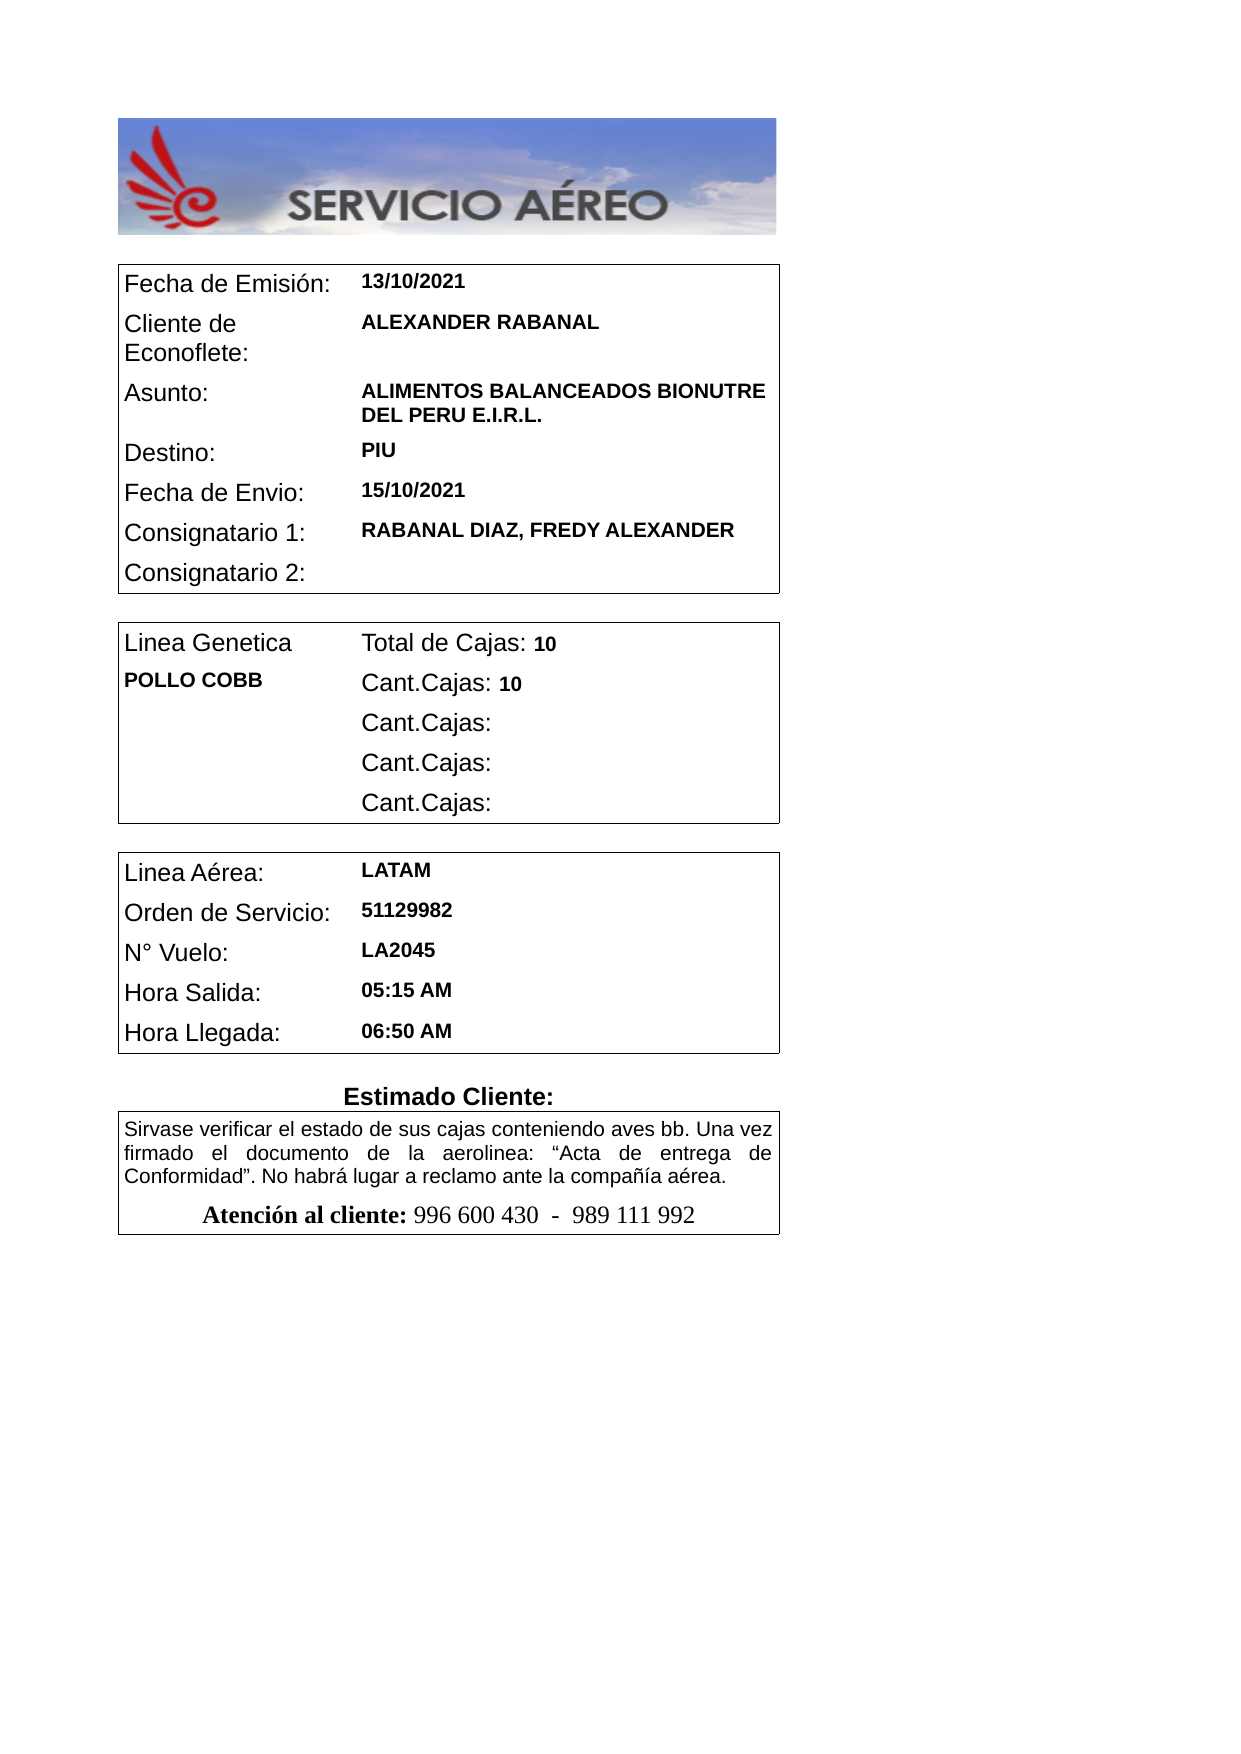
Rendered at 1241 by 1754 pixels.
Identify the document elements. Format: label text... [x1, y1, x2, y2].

table_cell Sirvase verificar el estado de sus cajas conteniendo aves bb. Una vez firmado el documento de la aerolinea: “Acta de entrega de Conformidad”. No habrá lugar a reclamo ante la compañía aérea. [119, 1112, 779, 1194]
table_cell Cant.Cajas: 10 [356, 662, 779, 702]
table_cell [118, 824, 356, 852]
table_cell N° Vuelo: [119, 932, 356, 972]
table_cell RABANAL DIAZ, FREDY ALEXANDER [356, 513, 779, 553]
table_cell Destino: [119, 432, 356, 472]
table_cell 15/10/2021 [356, 472, 779, 512]
table_cell [356, 594, 779, 622]
table_cell Asunto: [119, 373, 356, 432]
table_cell Hora Llegada: [119, 1013, 356, 1053]
table_cell 51129982 [356, 892, 779, 932]
table_cell 06:50 AM [356, 1013, 779, 1053]
table_cell 05:15 AM [356, 973, 779, 1013]
table_cell Consignatario 1: [119, 513, 356, 553]
table_cell Atención al cliente: 996 600 430 - 989 111 992 [119, 1194, 779, 1234]
picture [118, 118, 777, 235]
table_cell ALIMENTOS BALANCEADOS BIONUTRE DEL PERU E.I.R.L. [356, 373, 779, 432]
table_cell [118, 594, 356, 622]
table_cell LA2045 [356, 932, 779, 972]
table_cell [356, 824, 779, 852]
table_cell Total de Cajas: 10 [356, 623, 779, 662]
table_cell Orden de Servicio: [119, 892, 356, 932]
table_cell Hora Salida: [119, 973, 356, 1013]
table_cell Estimado Cliente: [118, 1054, 779, 1111]
table_cell Cant.Cajas: [356, 743, 779, 783]
table_cell Linea Genetica [119, 623, 356, 662]
table_header 13/10/2021 [356, 265, 779, 304]
table_cell LATAM [356, 853, 779, 892]
table_cell PIU [356, 432, 779, 472]
table_cell Consignatario 2: [119, 553, 356, 593]
table_cell Cliente de Econoflete: [119, 304, 356, 373]
table_cell Cant.Cajas: [356, 783, 779, 823]
table_cell Linea Aérea: [119, 853, 356, 892]
table_cell Fecha de Envio: [119, 472, 356, 512]
table_cell Cant.Cajas: [356, 702, 779, 742]
table_cell [356, 553, 779, 593]
table_header Fecha de Emisión: [119, 265, 356, 304]
table_cell [119, 702, 356, 742]
table_cell [119, 783, 356, 823]
table_cell [119, 743, 356, 783]
table_cell POLLO COBB [119, 662, 356, 702]
table_cell ALEXANDER RABANAL [356, 304, 779, 373]
